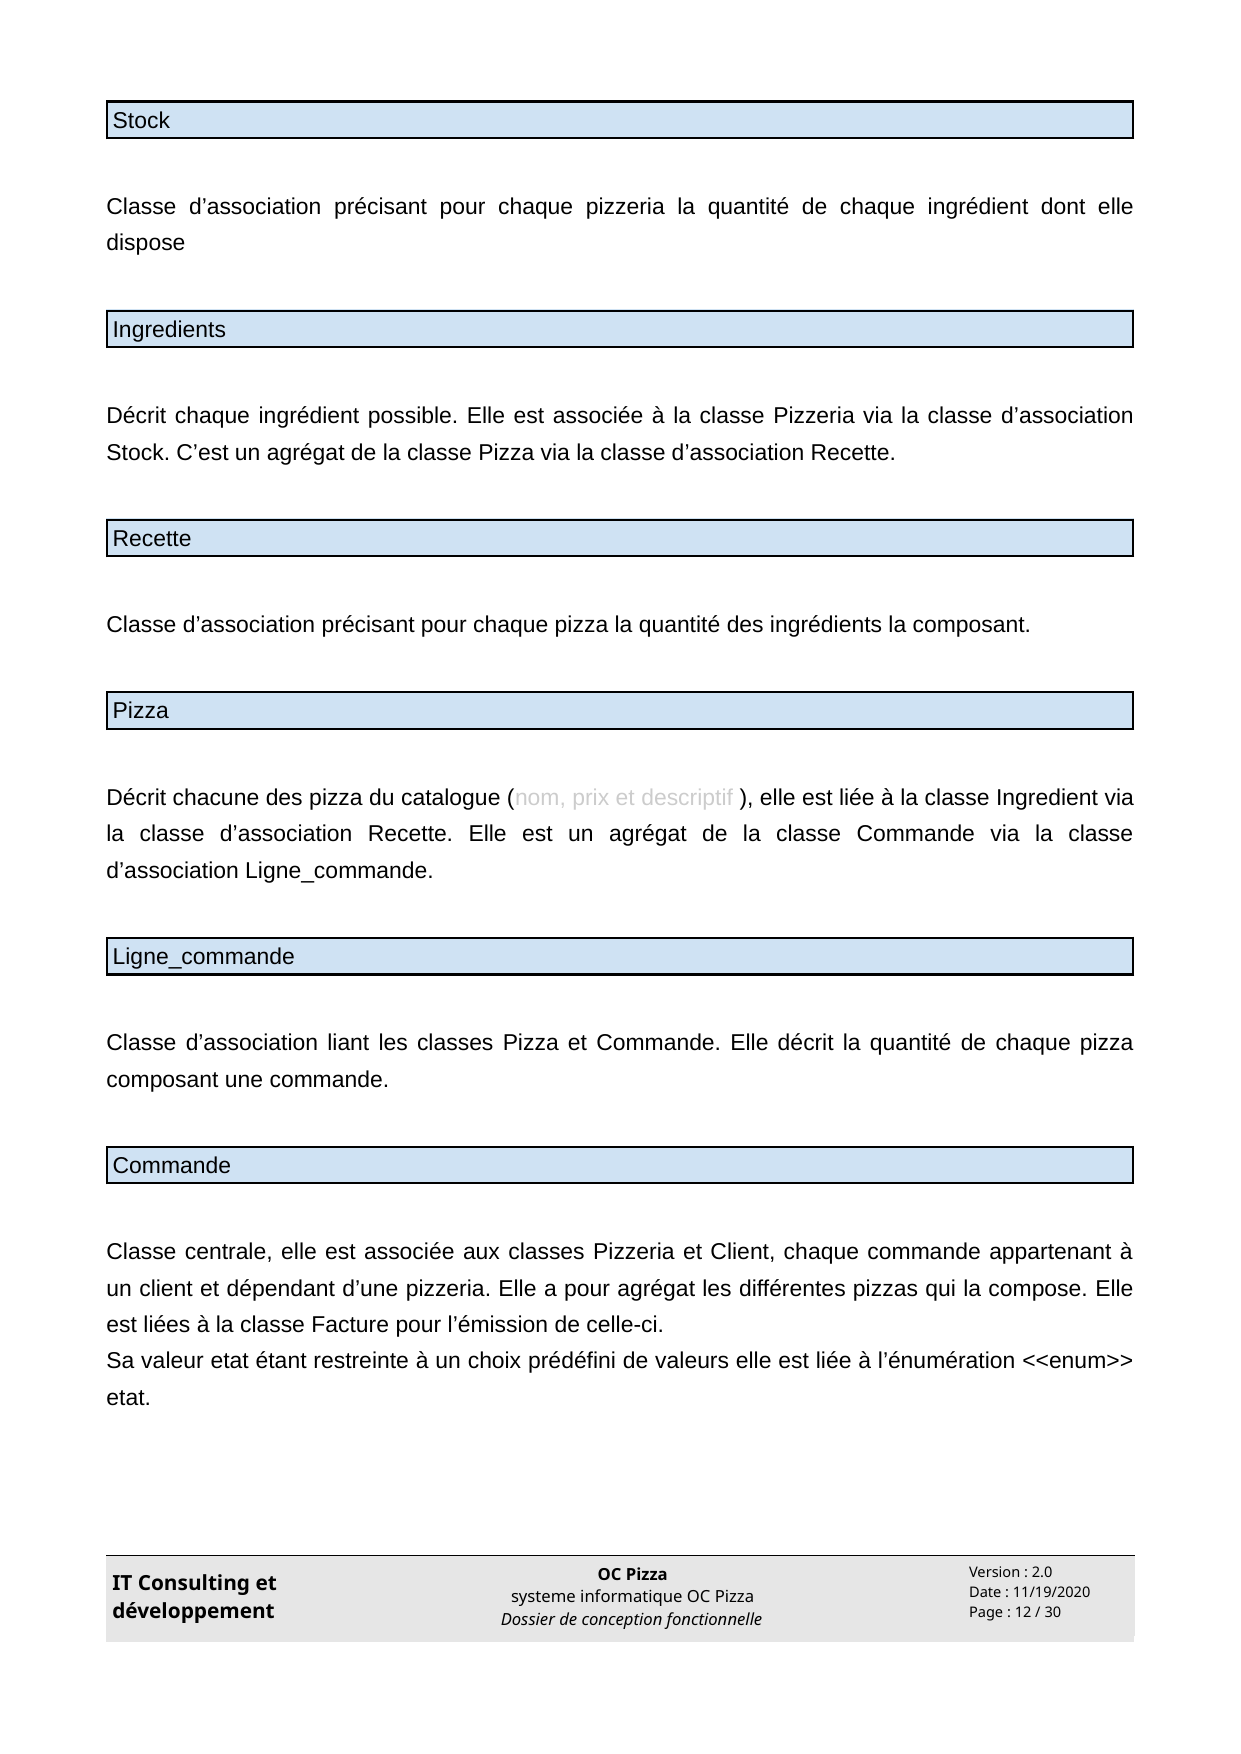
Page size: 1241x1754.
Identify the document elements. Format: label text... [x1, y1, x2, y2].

text Classe d’association précisant pour chaque pizza la quantité des ingrédients la composant. [106, 611, 1134, 637]
text Stock [108, 103, 1132, 137]
text Commande [108, 1148, 1132, 1182]
text Classe d’association liant les classes Pizza et Commande. Elle décrit la quantité de chaque pizza composant une commande. [106, 1029, 1134, 1092]
text Pizza [108, 693, 1132, 728]
text Décrit chacune des pizza du catalogue (nom, prix et descriptif ), elle est liée à la classe Ingredient via la classe d’association Recette. Elle est un agrégat de la classe Commande via la classe d’association Ligne_commande. [106, 784, 1134, 883]
text Ligne_commande [108, 939, 1132, 973]
text Ingredients [108, 312, 1132, 346]
text Recette [108, 521, 1132, 555]
text Décrit chaque ingrédient possible. Elle est associée à la classe Pizzeria via la classe d’association Stock. C’est un agrégat de la classe Pizza via la classe d’association Recette. [106, 402, 1134, 465]
text Classe d’association précisant pour chaque pizzeria la quantité de chaque ingrédient dont elle dispose [106, 193, 1134, 256]
text Classe centrale, elle est associée aux classes Pizzeria et Client, chaque commande appartenant à un client et dépendant d’une pizzeria. Elle a pour agrégat les différentes pizzas qui la compose. Elle est liées à la classe Facture pour l’émission de celle-ci. [106, 1238, 1134, 1337]
text Sa valeur etat étant restreinte à un choix prédéfini de valeurs elle est liée à l’énumération <<enum>> etat. [106, 1347, 1134, 1410]
